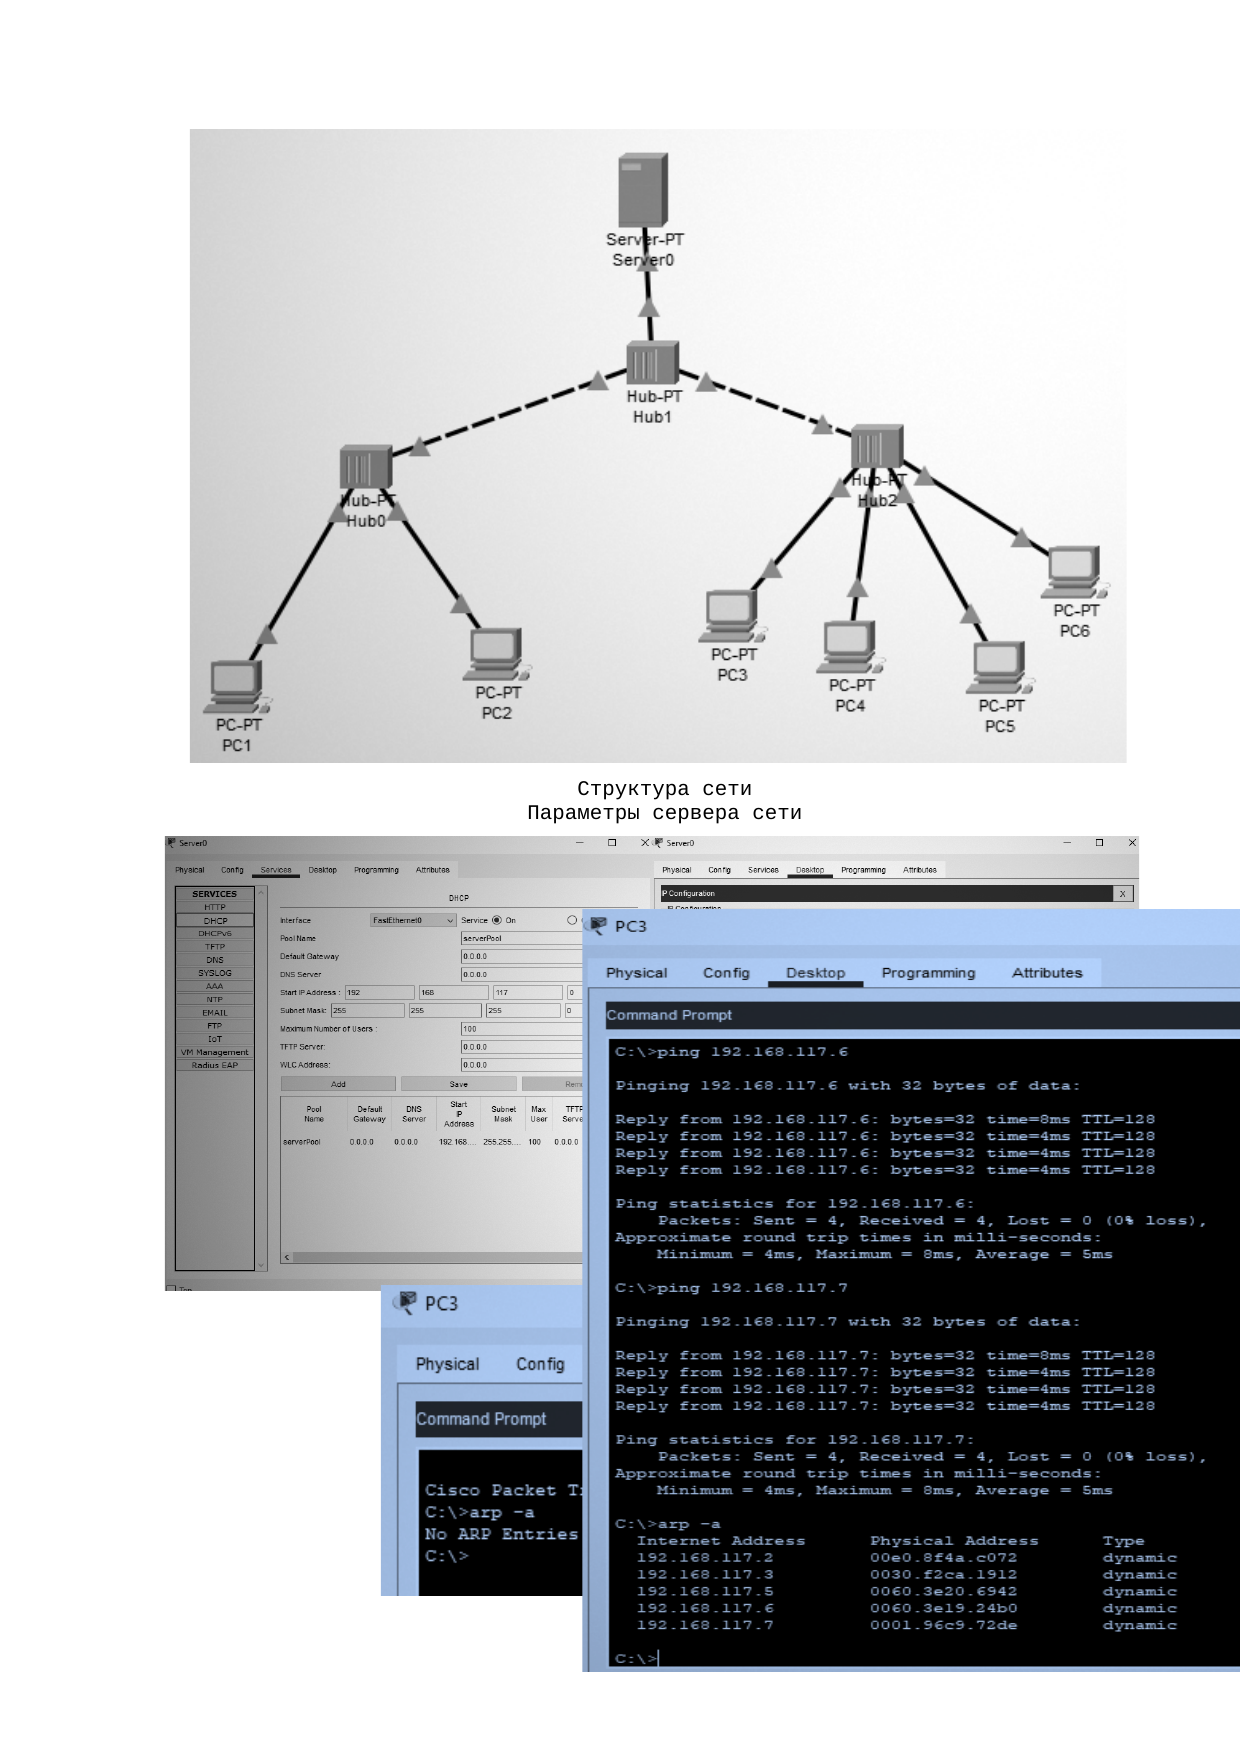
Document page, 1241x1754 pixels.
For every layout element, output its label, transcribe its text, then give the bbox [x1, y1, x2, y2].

text Структура сети [177, 147, 1152, 802]
text Параметры сервера сети [177, 802, 1152, 826]
picture [380, 1285, 582, 1596]
